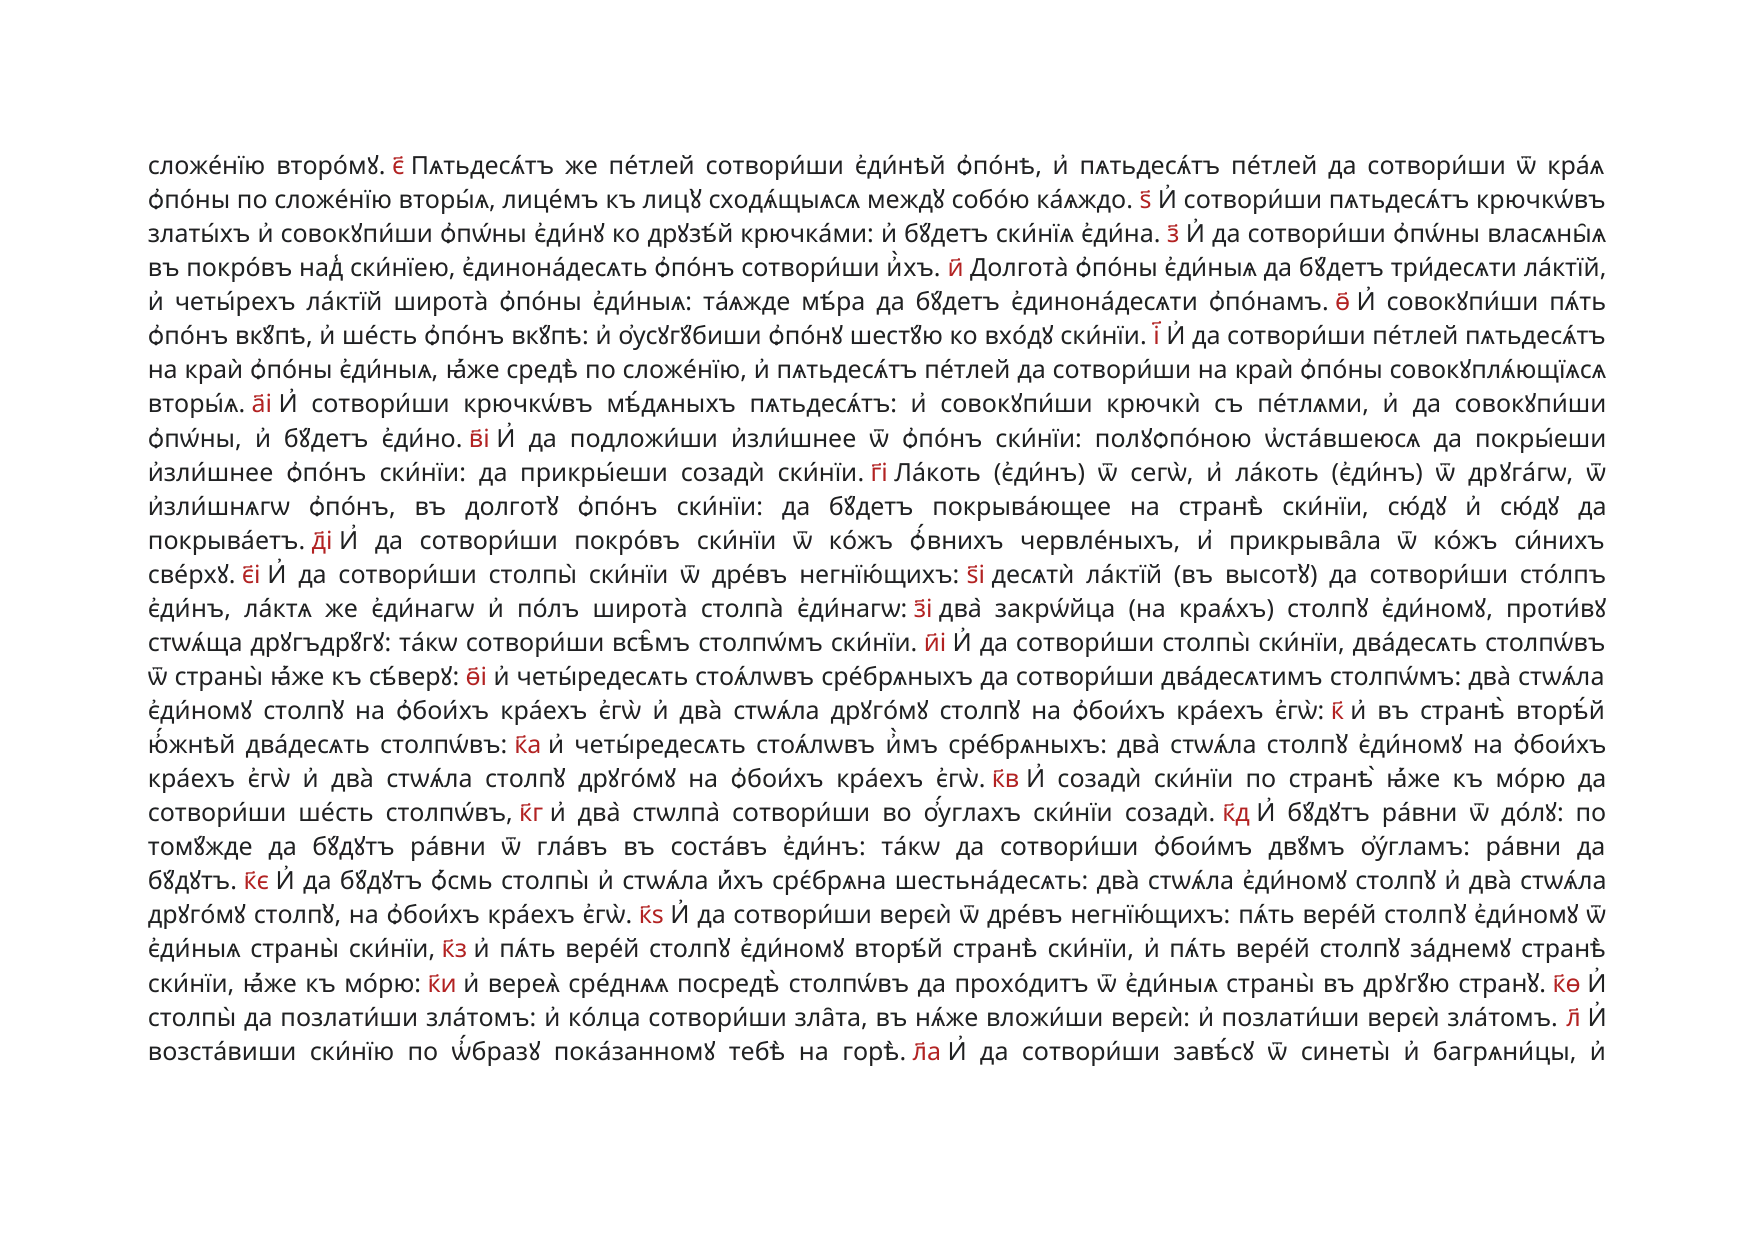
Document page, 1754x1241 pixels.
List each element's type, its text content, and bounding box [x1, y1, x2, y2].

text сложе́нїю второ́мꙋ. є҃ Пѧтьдесѧ́тъ же пе́тлей сотвори́ши є҆ди́нѣй ѻ҆по́нѣ, и҆ пѧтьдесѧ́тъ пе́тлей да сотвори́ши ѿ кра́ѧ ѻ҆по́ны по сложе́нїю вторы́ѧ, лице́мъ къ лицꙋ̀ сходѧ́щыѧсѧ междꙋ̀ собо́ю ка́ѧждо. ѕ҃ И҆ сотвори́ши пѧтьдесѧ́тъ крючкѡ́въ златы́хъ и҆ совокꙋпи́ши ѻ҆пѡ́ны є҆ди́нꙋ ко дрꙋзѣ́й крючка́ми: и҆ бꙋ́детъ ски́нїѧ є҆ди́на. з҃ И҆ да сотвори́ши ѻ҆пѡ́ны власѧны̑ѧ въ покро́въ над̾ ски́нїею, є҆динона́десѧть ѻ҆по́нъ сотвори́ши и҆̀хъ. и҃ Долгота̀ ѻ҆по́ны є҆ди́ныѧ да бꙋ́детъ три́десѧти ла́ктїй, и҆ четы́рехъ ла́ктїй широта̀ ѻ҆по́ны є҆ди́ныѧ: та́ѧжде мѣ́ра да бꙋ́детъ є҆динона́десѧти ѻ҆по́намъ. ѳ҃ И҆ совокꙋпи́ши пѧ́ть ѻ҆по́нъ вкꙋ́пѣ, и҆ ше́сть ѻ҆по́нъ вкꙋ́пѣ: и҆ ѹ҆сꙋгꙋ́биши ѻ҆по́нꙋ шестꙋ́ю ко вхо́дꙋ ски́нїи. і҃ И҆ да сотвори́ши пе́тлей пѧтьдесѧ́тъ на краѝ ѻ҆по́ны є҆ди́ныѧ, ꙗ҆́же средѣ̀ по сложе́нїю, и҆ пѧтьдесѧ́тъ пе́тлей да сотвори́ши на краѝ ѻ҆по́ны совокꙋплѧ́ющїѧсѧ вторы́ѧ. а҃і И҆ сотвори́ши крючкѡ́въ мѣ́дѧныхъ пѧтьдесѧ́тъ: и҆ совокꙋпи́ши крючкѝ съ пе́тлѧми, и҆ да совокꙋпи́ши ѻ҆пѡ́ны, и҆ бꙋ́детъ є҆ди́но. в҃і И҆ да подложи́ши и҆зли́шнее ѿ ѻ҆по́нъ ски́нїи: полꙋѻпо́ною ѡ҆ста́вшеюсѧ да покры́еши и҆зли́шнее ѻ҆по́нъ ски́нїи: да прикры́еши созадѝ ски́нїи. г҃і Ла́коть (є҆ди́нъ) ѿ сегѡ̀, и҆ ла́коть (є҆ди́нъ) ѿ дрꙋга́гѡ, ѿ и҆зли́шнѧгѡ ѻ҆по́нъ, въ долготꙋ̀ ѻ҆по́нъ ски́нїи: да бꙋ́детъ покрыва́ющее на странѣ̀ ски́нїи, сю́дꙋ и҆ сю́дꙋ да покрыва́етъ. д҃і И҆ да сотвори́ши покро́въ ски́нїи ѿ ко́жъ ѻ҆́внихъ червле́ныхъ, и҆ прикрыва̑ла ѿ ко́жъ си́нихъ све́рхꙋ. є҃і И҆ да сотвори́ши столпы̀ ски́нїи ѿ дре́въ негнїю́щихъ: ѕ҃і десѧтѝ ла́ктїй (въ высотꙋ̀) да сотвори́ши сто́лпъ є҆ди́нъ, ла́ктѧ же є҆ди́нагѡ и҆ по́лъ широта̀ столпа̀ є҆ди́нагѡ: з҃і два̀ закрѡ́йца (на краѧ́хъ) столпꙋ̀ є҆ди́номꙋ, проти́вꙋ стѡѧ́ща дрꙋгъдрꙋ́гꙋ: та́кѡ сотвори́ши всѣ̑мъ столпѡ́мъ ски́нїи. и҃і И҆ да сотвори́ши столпы̀ ски́нїи, два́десѧть столпѡ́въ ѿ страны̀ ꙗ҆́же къ сѣ́верꙋ: ѳ҃і и҆ четы́редесѧть стоѧ́лѡвъ сре́брѧныхъ да сотвори́ши два́десѧтимъ столпѡ́мъ: два̀ стѡѧ́ла є҆ди́номꙋ столпꙋ̀ на ѻ҆бои́хъ кра́ехъ є҆гѡ̀ и҆ два̀ стѡѧ́ла дрꙋго́мꙋ столпꙋ̀ на ѻ҆бои́хъ кра́ехъ є҆гѡ̀: к҃ и҆ въ странѣ̀ вторѣ́й ю҆́жнѣй два́десѧть столпѡ́въ: к҃а и҆ четы́редесѧть стоѧ́лѡвъ и҆̀мъ сре́брѧныхъ: два̀ стѡѧ́ла столпꙋ̀ є҆ди́номꙋ на ѻ҆бои́хъ кра́ехъ є҆гѡ̀ и҆ два̀ стѡѧ́ла столпꙋ̀ дрꙋго́мꙋ на ѻ҆бои́хъ кра́ехъ є҆гѡ̀. к҃в И҆ созадѝ ски́нїи по странѣ̀ ꙗ҆́же къ мо́рю да сотвори́ши ше́сть столпѡ́въ, к҃г и҆ два̀ стѡлпа̀ сотвори́ши во ѹ҆́глахъ ски́нїи созадѝ. к҃д И҆ бꙋ́дꙋтъ ра́вни ѿ до́лꙋ: по томꙋ́жде да бꙋ́дꙋтъ ра́вни ѿ гла́въ въ соста́въ є҆ди́нъ: та́кѡ да сотвори́ши ѻ҆бои́мъ двꙋ́мъ ѹ҆́гламъ: ра́вни да бꙋ́дꙋтъ. к҃є И҆ да бꙋ́дꙋтъ ѻ҆́смь столпы̀ и҆ стѡѧ́ла и҆́хъ срє́брѧна шестьна́десѧть: два̀ стѡѧ́ла є҆ди́номꙋ столпꙋ̀ и҆ два̀ стѡѧ́ла дрꙋго́мꙋ столпꙋ̀, на ѻ҆бои́хъ кра́ехъ є҆гѡ̀. к҃ѕ И҆ да сотвори́ши верєѝ ѿ дре́въ негнїю́щихъ: пѧ́ть вере́й столпꙋ̀ є҆ди́номꙋ ѿ є҆ди́ныѧ страны̀ ски́нїи, к҃з и҆ пѧ́ть вере́й столпꙋ̀ є҆ди́номꙋ вторѣ́й странѣ̀ ски́нїи, и҆ пѧ́ть вере́й столпꙋ̀ за́днемꙋ странѣ̀ ски́нїи, ꙗ҆́же къ мо́рю: к҃и и҆ вереѧ̀ сре́днѧѧ посредѣ̀ столпѡ́въ да прохо́дитъ ѿ є҆ди́ныѧ страны̀ въ дрꙋгꙋ́ю странꙋ̀. к҃ѳ И҆ столпы̀ да позлати́ши зла́томъ: и҆ ко́лца сотвори́ши зла̑та, въ нѧ́же вложи́ши верєѝ: и҆ позлати́ши верєѝ зла́томъ. л҃ И҆ возста́виши ски́нїю по ѡ҆́бразꙋ пока́занномꙋ тебѣ̀ на горѣ̀. л҃а И҆ да сотвори́ши завѣ́сꙋ ѿ синеты̀ и҆ багрѧни́цы, и҆ [148, 148, 1606, 1067]
